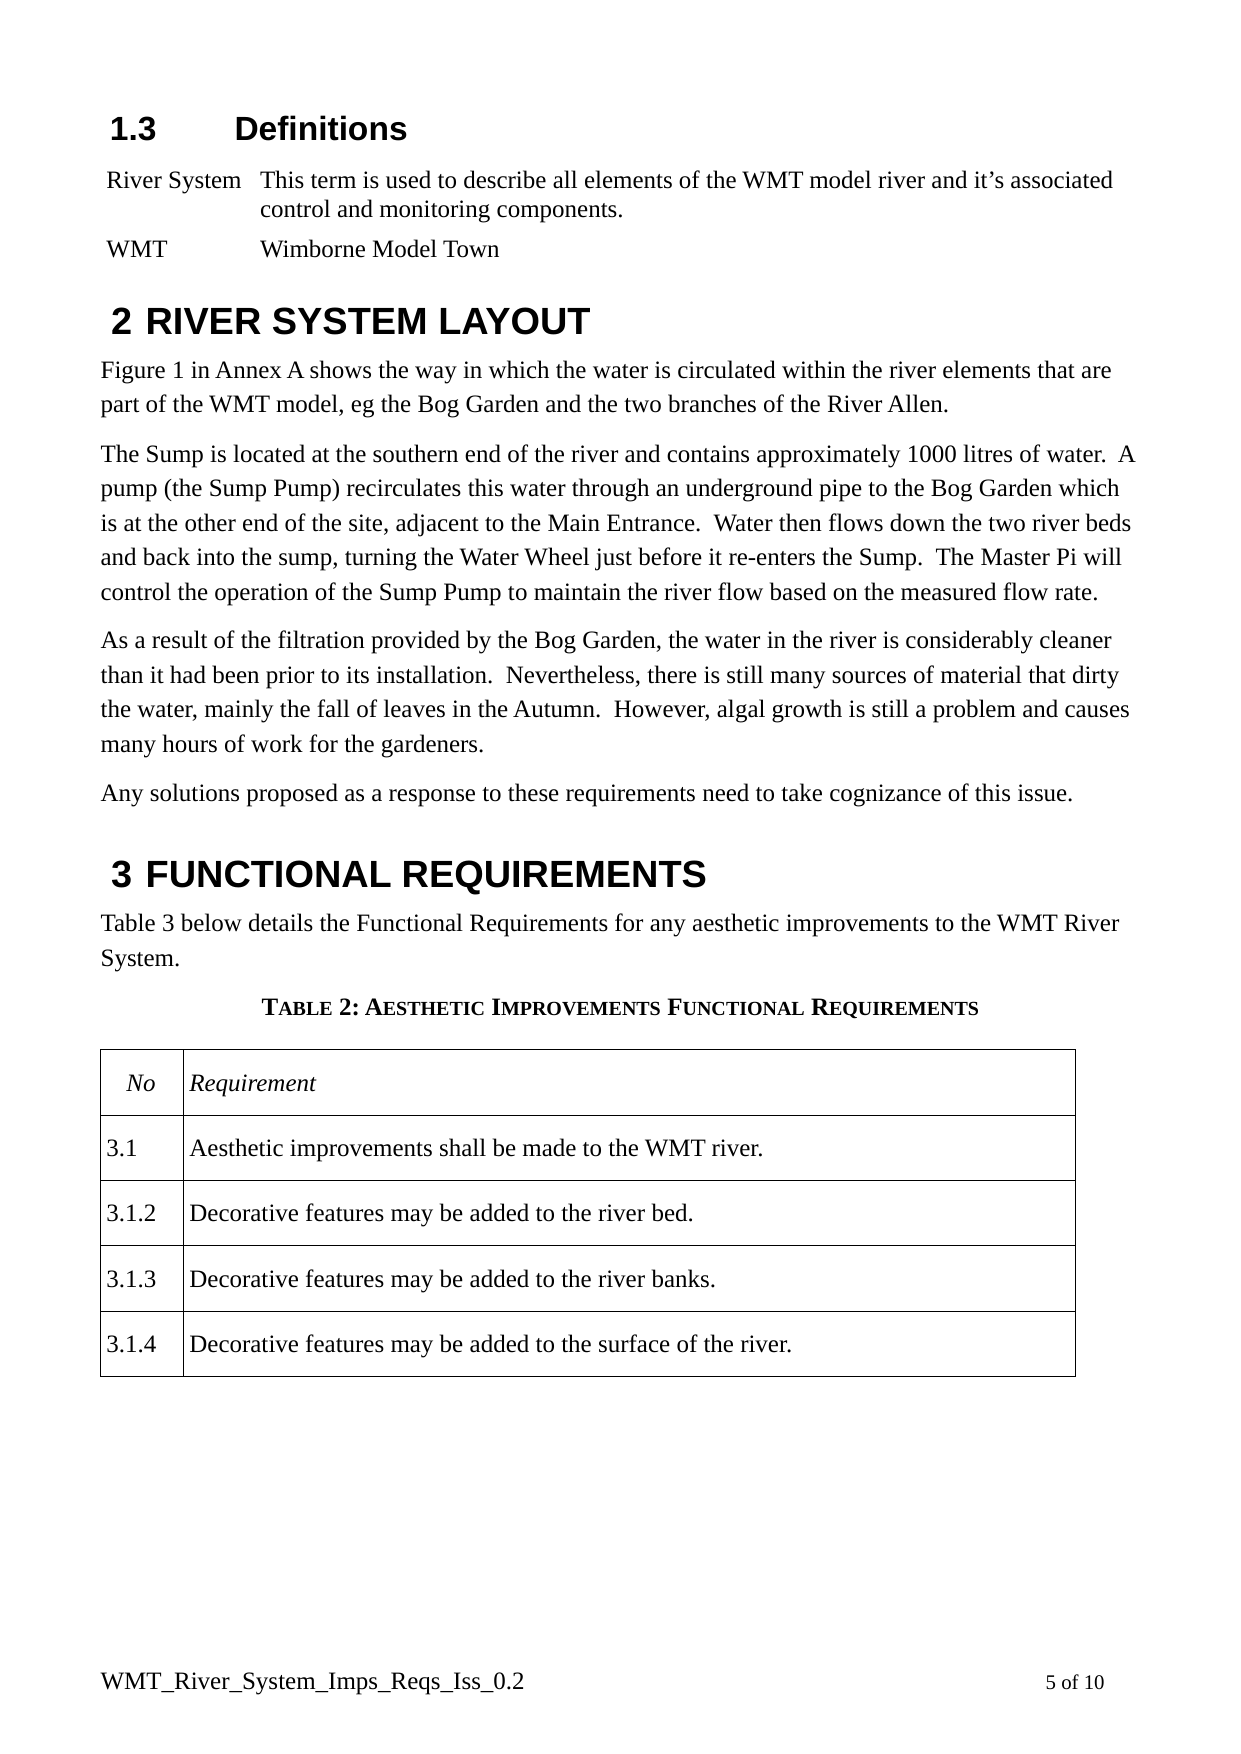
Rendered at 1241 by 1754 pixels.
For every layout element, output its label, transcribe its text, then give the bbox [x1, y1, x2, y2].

table_cell Decorative features may be added to the surface of the river. [184, 1312, 1075, 1376]
table_cell Decorative features may be added to the river banks. [184, 1246, 1075, 1311]
subtitle Table 2: Aesthetic Improvements Functional Requirements [100, 992, 1140, 1021]
table_cell 3.1.4 [101, 1312, 183, 1376]
table_header Requirement [184, 1050, 1075, 1115]
table_header River System [100, 160, 254, 229]
table_cell WMT [100, 229, 254, 274]
table_cell 3.1.3 [101, 1246, 183, 1311]
text As a result of the filtration provided by the Bog Garden, the water in the river is considerably cleaner than it had been prior to its installation. Nevertheless, there is still many sources of material that dirty the water, mainly the fall of leaves in the Autumn. However, algal growth is still a problem and causes many hours of work for the gardeners. [100, 626, 1140, 758]
table_header No [101, 1050, 183, 1115]
text Any solutions proposed as a response to these requirements need to take cognizance of this issue. [100, 778, 1140, 807]
subtitle RIVER SYSTEM LAYOUT [100, 299, 1140, 343]
subtitle Definitions [100, 108, 1140, 147]
table_cell Wimborne Model Town [254, 229, 1140, 274]
table_cell 3.1.2 [101, 1181, 183, 1245]
text The Sump is located at the southern end of the river and contains approximately 1000 litres of water. A pump (the Sump Pump) recirculates this water through an underground pipe to the Bog Garden which is at the other end of the site, adjacent to the Main Entrance. Water then flows down the two river beds and back into the sump, turning the Water Wheel just before it re-enters the Sump. The Master Pi will control the operation of the Sump Pump to maintain the river flow based on the measured flow rate. [100, 439, 1140, 605]
table_cell Aesthetic improvements shall be made to the WMT river. [184, 1116, 1075, 1180]
text Table 3 below details the Functional Requirements for any aesthetic improvements to the WMT River System. [100, 908, 1140, 972]
table_header This term is used to describe all elements of the WMT model river and it’s associated control and monitoring components. [254, 160, 1140, 229]
subtitle FUNCTIONAL REQUIREMENTS [100, 852, 1140, 896]
text Figure 1 in Annex A shows the way in which the water is circulated within the river elements that are part of the WMT model, eg the Bog Garden and the two branches of the River Allen. [100, 355, 1140, 418]
table_cell 3.1 [101, 1116, 183, 1180]
table_cell Decorative features may be added to the river bed. [184, 1181, 1075, 1245]
